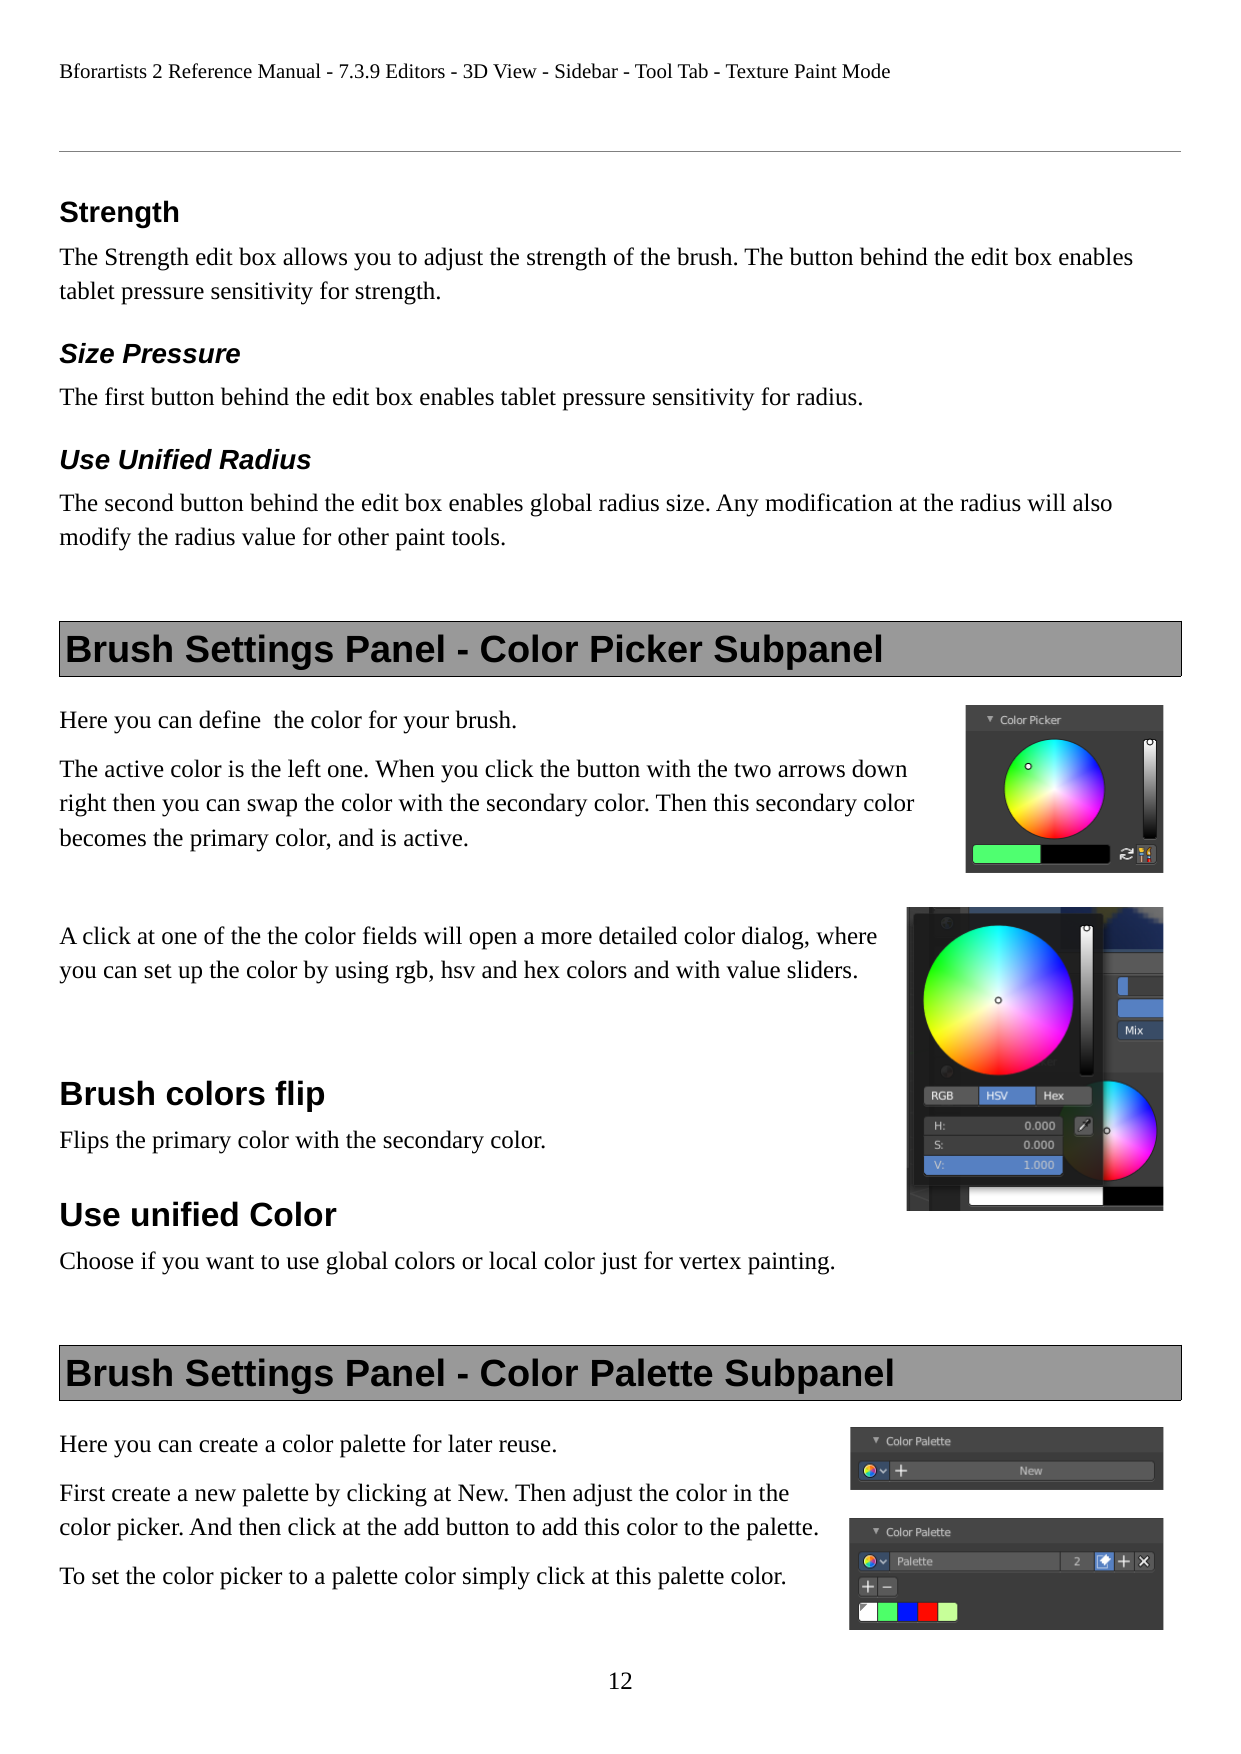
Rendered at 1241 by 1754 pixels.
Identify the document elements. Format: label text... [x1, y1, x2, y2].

picture [850, 1427, 1164, 1490]
text Choose if you want to use global colors or local color just for vertex painting. [59, 1246, 1181, 1275]
text To set the color picker to a palette color simply click at this palette color. [59, 1561, 849, 1590]
picture [849, 1518, 1164, 1630]
text The first button behind the edit box enables tablet pressure sensitivity for radius. [59, 382, 1181, 411]
text The active color is the left one. When you click the button with the two arrows down right then you can swap the color with the secondary color. Then this secondary color becomes the primary color, and is active. [59, 754, 965, 851]
text First create a new palette by clicking at New. Then adjust the color in the color picker. And then click at the add button to add this color to the palette. [59, 1478, 1181, 1541]
subtitle Size Pressure [59, 338, 1181, 369]
subtitle Brush colors flip [59, 1074, 906, 1113]
text Here you can define the color for your brush. [59, 705, 965, 733]
table_header Brush Settings Panel - Color Palette Subpanel [60, 1346, 1181, 1400]
text Flips the primary color with the secondary color. [59, 1125, 906, 1154]
text Here you can create a color palette for later reuse. [59, 1429, 850, 1457]
text The Strength edit box allows you to adjust the strength of the brush. The button behind the edit box enables tablet pressure sensitivity for strength. [59, 242, 1181, 305]
picture [906, 907, 1164, 1211]
picture [965, 705, 1164, 873]
subtitle Strength [59, 195, 1181, 229]
subtitle Use unified Color [59, 1195, 1181, 1234]
subtitle [1164, 1074, 1181, 1113]
text A click at one of the the color fields will open a more detailed color dialog, where you can set up the color by using rgb, hsv and hex colors and with value sliders. [59, 921, 906, 984]
table_header Brush Settings Panel - Color Picker Subpanel [60, 622, 1181, 676]
text The second button behind the edit box enables global radius size. Any modification at the radius will also modify the radius value for other paint tools. [59, 488, 1181, 551]
subtitle Use Unified Radius [59, 444, 1181, 476]
